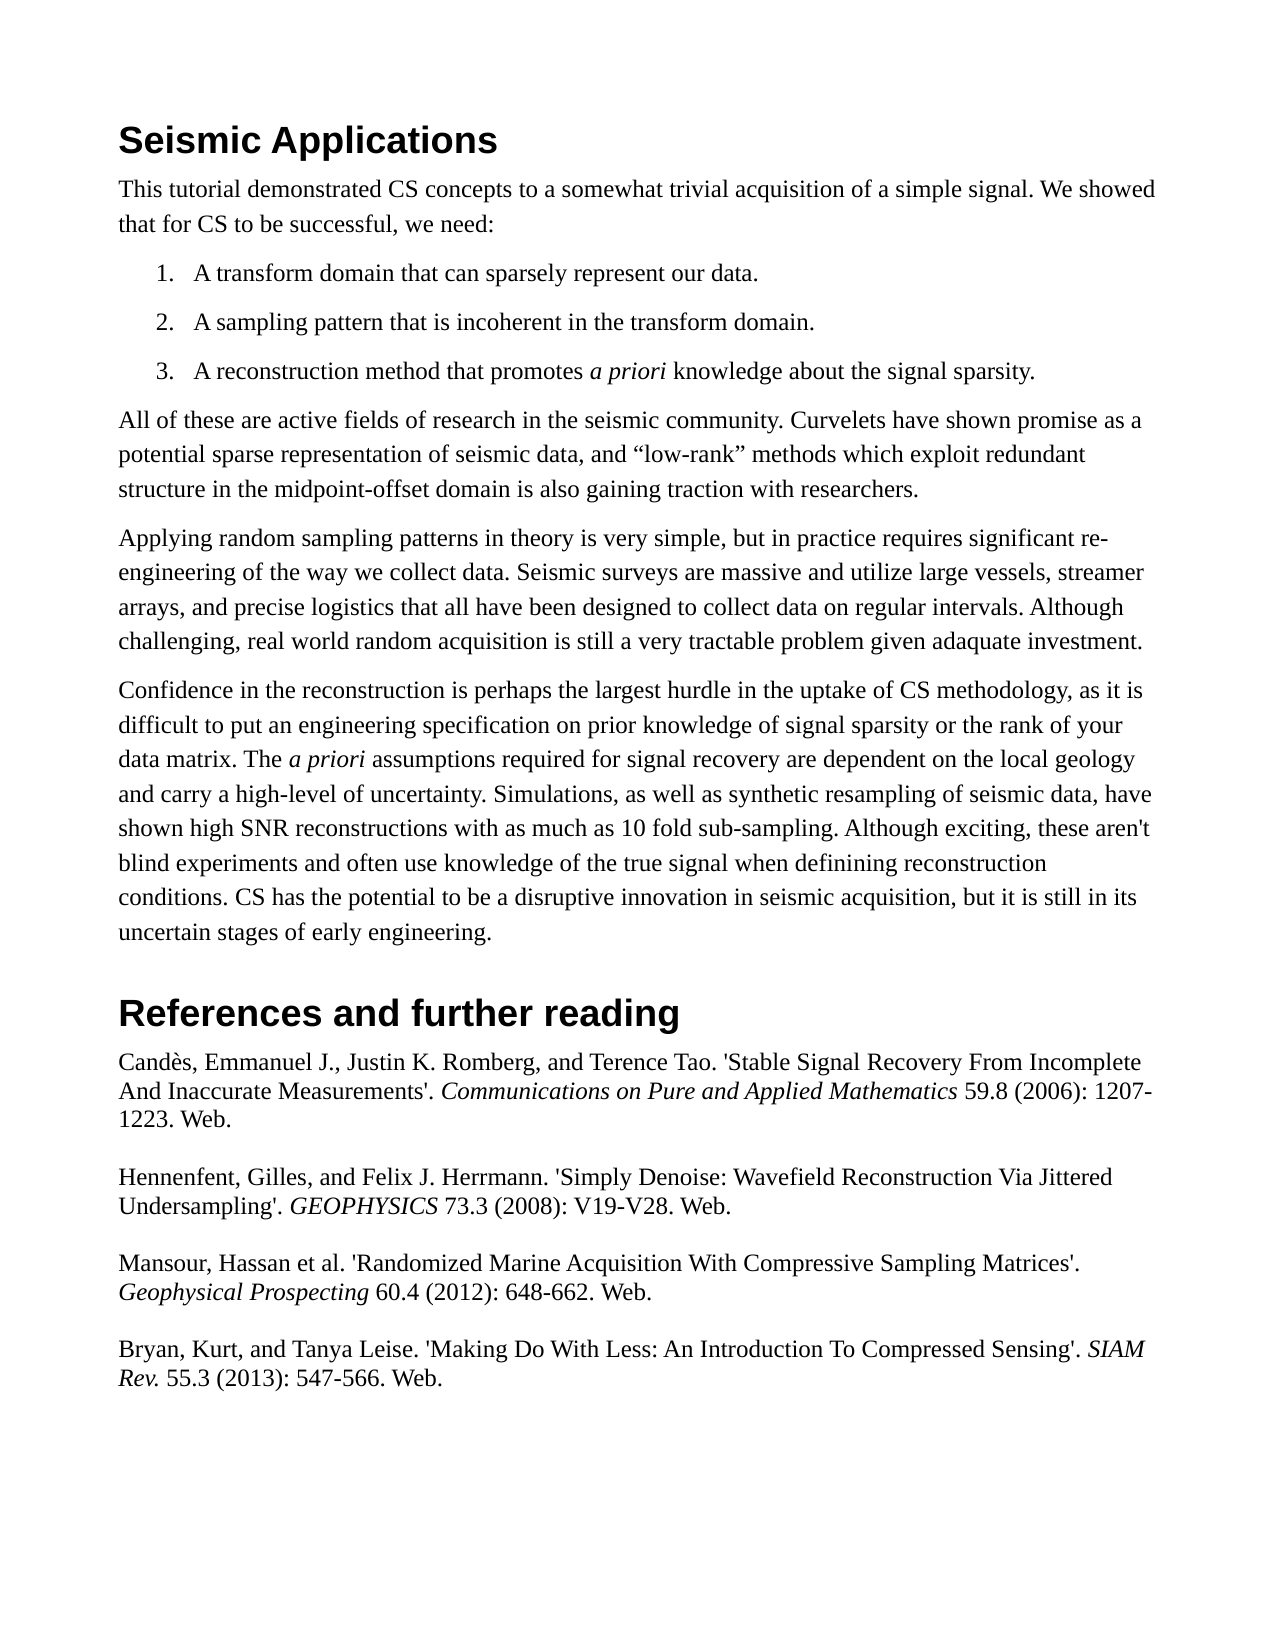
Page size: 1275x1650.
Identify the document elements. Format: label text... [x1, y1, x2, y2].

text Confidence in the reconstruction is perhaps the largest hurdle in the uptake of CS methodology, as it is difficult to put an engineering specification on prior knowledge of signal sparsity or the rank of your data matrix. The a priori assumptions required for signal recovery are dependent on the local geology and carry a high-level of uncertainty. Simulations, as well as synthetic resampling of seismic data, have shown high SNR reconstructions with as much as 10 fold sub-sampling. Although exciting, these aren't blind experiments and often use knowledge of the true signal when definining reconstruction conditions. CS has the potential to be a disruptive innovation in seismic acquisition, but it is still in its uncertain stages of early engineering. [118, 676, 1157, 946]
text This tutorial demonstrated CS concepts to a somewhat trivial acquisition of a simple signal. We showed that for CS to be successful, we need: [118, 174, 1157, 237]
list A reconstruction method that promotes a priori knowledge about the signal sparsity. [156, 356, 1157, 385]
text All of these are active fields of research in the seismic community. Curvelets have shown promise as a potential sparse representation of seismic data, and “low-rank” methods which exploit redundant structure in the midpoint-offset domain is also gaining traction with researchers. [118, 405, 1157, 503]
list A transform domain that can sparsely represent our data. [156, 258, 1157, 287]
text Mansour, Hassan et al. 'Randomized Marine Acquisition With Compressive Sampling Matrices'. Geophysical Prospecting 60.4 (2012): 648-662. Web. [118, 1248, 1157, 1306]
subtitle Seismic Applications [118, 118, 1157, 162]
text Candès, Emmanuel J., Justin K. Romberg, and Terence Tao. 'Stable Signal Recovery From Incomplete And Inaccurate Measurements'. Communications on Pure and Applied Mathematics 59.8 (2006): 1207-1223. Web. [118, 1047, 1157, 1133]
list A sampling pattern that is incoherent in the transform domain. [156, 307, 1157, 336]
text Bryan, Kurt, and Tanya Leise. 'Making Do With Less: An Introduction To Compressed Sensing'. SIAM Rev. 55.3 (2013): 547-566. Web. [118, 1334, 1157, 1392]
subtitle References and further reading [118, 991, 1157, 1034]
text Hennenfent, Gilles, and Felix J. Herrmann. 'Simply Denoise: Wavefield Reconstruction Via Jittered Undersampling'. GEOPHYSICS 73.3 (2008): V19-V28. Web. [118, 1162, 1157, 1219]
text Applying random sampling patterns in theory is very simple, but in practice requires significant re-engineering of the way we collect data. Seismic surveys are massive and utilize large vessels, streamer arrays, and precise logistics that all have been designed to collect data on regular intervals. Although challenging, real world random acquisition is still a very tractable problem given adaquate investment. [118, 523, 1157, 655]
